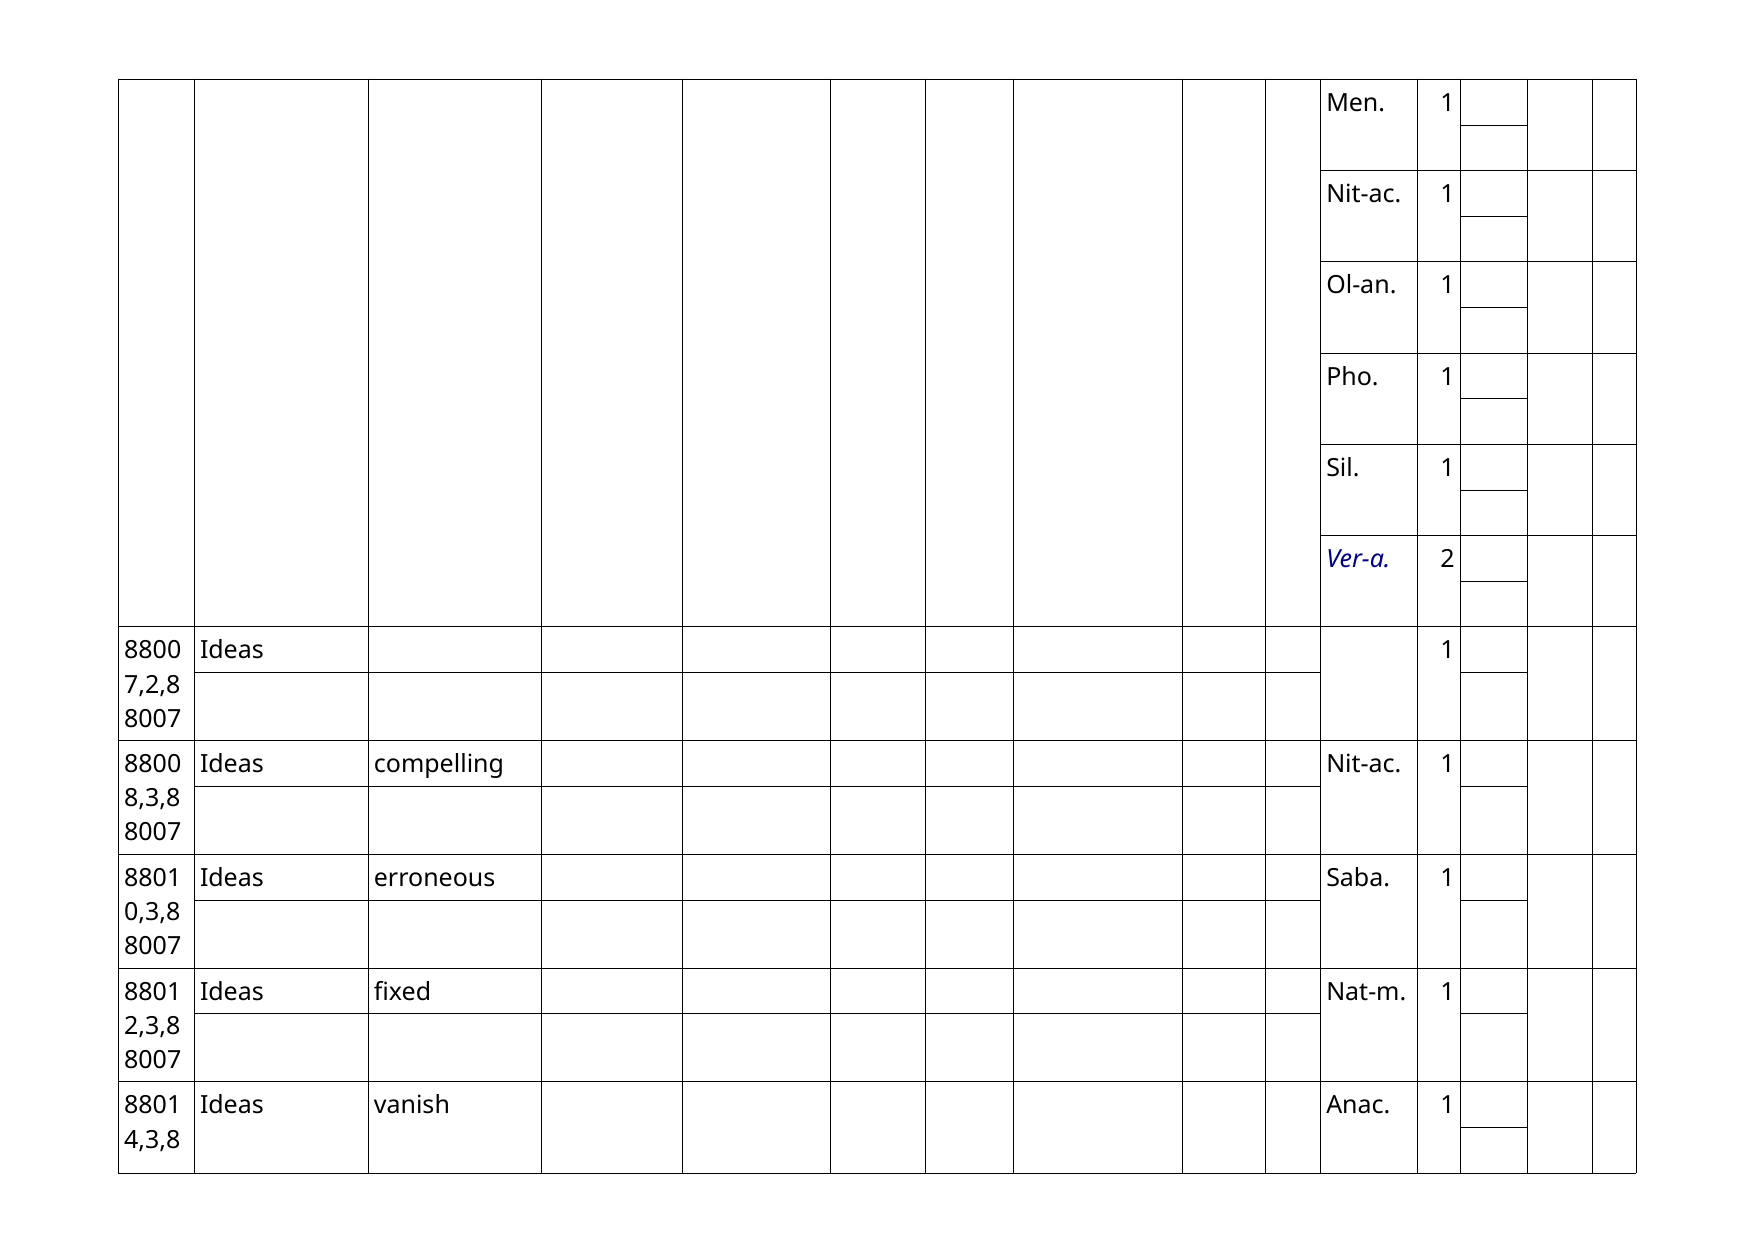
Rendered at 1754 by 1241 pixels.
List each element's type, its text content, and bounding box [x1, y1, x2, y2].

table_cell erroneous [369, 855, 541, 899]
table_cell [1461, 491, 1527, 535]
table_cell [369, 1014, 541, 1081]
table_cell [831, 627, 925, 672]
table_cell [1528, 741, 1592, 854]
table_cell [1461, 787, 1527, 854]
table_cell [1266, 741, 1320, 786]
table_cell [1183, 80, 1265, 626]
table_cell [831, 787, 925, 854]
table_cell [1461, 741, 1527, 786]
table_cell 1 [1418, 741, 1460, 854]
table_cell [1461, 354, 1527, 398]
table_cell [926, 1014, 1013, 1081]
table_cell [926, 855, 1013, 899]
table_cell [542, 741, 682, 786]
table_cell [1461, 80, 1527, 124]
table_cell [683, 673, 830, 740]
table_cell [1461, 1082, 1527, 1127]
table_cell [1528, 536, 1592, 626]
table_cell [1266, 673, 1320, 740]
table_cell [1461, 969, 1527, 1013]
table_cell [1183, 901, 1265, 968]
table_cell 1 [1418, 171, 1460, 261]
table_cell [683, 80, 830, 626]
table_cell [1014, 627, 1182, 672]
table_cell [831, 741, 925, 786]
table_cell Nat-m. [1321, 969, 1417, 1081]
table_cell [542, 787, 682, 854]
table_cell [1461, 171, 1527, 216]
table_cell Ol-an. [1321, 262, 1417, 353]
table_cell [926, 1082, 1013, 1173]
table_cell Ver-a. [1321, 536, 1417, 626]
table_cell [1183, 741, 1265, 786]
table_cell [683, 1082, 830, 1173]
table_cell [831, 1082, 925, 1173]
table_cell [1014, 80, 1182, 626]
table_cell [1183, 787, 1265, 854]
table_cell [1266, 1082, 1320, 1173]
table_cell [1014, 969, 1182, 1013]
table_cell [831, 969, 925, 1013]
table_cell [542, 627, 682, 672]
table_cell [1266, 787, 1320, 854]
table_cell 88014,3,8 [119, 1082, 194, 1173]
table_cell [1593, 354, 1636, 444]
table_cell [1014, 673, 1182, 740]
table_cell [1528, 627, 1592, 740]
table_cell [683, 855, 830, 899]
table_cell [1593, 262, 1636, 353]
table_cell [1528, 171, 1592, 261]
table_cell Ideas [195, 1082, 368, 1173]
table_cell [683, 1014, 830, 1081]
table_cell [1461, 673, 1527, 740]
table_cell [1014, 787, 1182, 854]
table_cell [1266, 855, 1320, 899]
table_cell [1593, 171, 1636, 261]
table_cell [1593, 80, 1636, 170]
table_cell [1014, 901, 1182, 968]
table_cell 1 [1418, 1082, 1460, 1173]
table_cell [1461, 217, 1527, 261]
table_cell [1014, 1014, 1182, 1081]
table_cell [1593, 627, 1636, 740]
table_cell [542, 673, 682, 740]
table_cell [1266, 80, 1320, 626]
table_cell [195, 80, 368, 626]
table_cell [1461, 627, 1527, 672]
table_cell [1461, 445, 1527, 489]
table_cell 88008,3,88007 [119, 741, 194, 854]
table_cell 1 [1418, 80, 1460, 170]
table_cell Ideas [195, 627, 368, 672]
table_cell [369, 901, 541, 968]
table_cell [542, 1014, 682, 1081]
table_cell [1593, 741, 1636, 854]
table_cell Men. [1321, 80, 1417, 170]
table_cell [195, 901, 368, 968]
table_cell [831, 855, 925, 899]
table_cell [1183, 673, 1265, 740]
table_cell [1183, 969, 1265, 1013]
table_cell [195, 1014, 368, 1081]
table_cell [542, 1082, 682, 1173]
table_cell [1528, 969, 1592, 1081]
table_cell [1593, 1082, 1636, 1173]
table_cell [542, 80, 682, 626]
table_cell [1461, 536, 1527, 581]
table_cell [1528, 80, 1592, 170]
table_cell 1 [1418, 969, 1460, 1081]
table_cell [1014, 741, 1182, 786]
table_cell compelling [369, 741, 541, 786]
table_cell [1528, 262, 1592, 353]
table_cell vanish [369, 1082, 541, 1173]
table_cell [831, 901, 925, 968]
table_cell [1461, 308, 1527, 353]
table_cell [1266, 1014, 1320, 1081]
table_cell [926, 80, 1013, 626]
table_cell [831, 1014, 925, 1081]
table_cell [1528, 354, 1592, 444]
table_cell [683, 741, 830, 786]
table_cell [1528, 1082, 1592, 1173]
table_cell [1183, 627, 1265, 672]
table_cell [1183, 855, 1265, 899]
table_cell Saba. [1321, 855, 1417, 968]
table_cell [683, 901, 830, 968]
table_cell [369, 80, 541, 626]
table_cell [1266, 627, 1320, 672]
table_cell [926, 901, 1013, 968]
table_cell [542, 855, 682, 899]
table_cell Anac. [1321, 1082, 1417, 1173]
table_cell [542, 901, 682, 968]
table_cell [926, 969, 1013, 1013]
table_cell [369, 673, 541, 740]
table_cell [1461, 855, 1527, 899]
table_cell [1593, 969, 1636, 1081]
table_cell [683, 787, 830, 854]
table_cell [369, 787, 541, 854]
table_cell Ideas [195, 969, 368, 1013]
table_cell [1461, 582, 1527, 626]
table_cell [369, 627, 541, 672]
table_cell [1014, 855, 1182, 899]
table_cell 1 [1418, 262, 1460, 353]
table_cell [1528, 445, 1592, 535]
table_cell 88010,3,88007 [119, 855, 194, 968]
table_cell [1266, 901, 1320, 968]
table_cell Ideas [195, 741, 368, 786]
table_cell [1461, 262, 1527, 307]
table_cell [1461, 1014, 1527, 1081]
table_cell 1 [1418, 627, 1460, 740]
table_cell [1593, 536, 1636, 626]
table_cell 1 [1418, 855, 1460, 968]
table_cell 88012,3,88007 [119, 969, 194, 1081]
table_cell 88007,2,88007 [119, 627, 194, 740]
table_cell fixed [369, 969, 541, 1013]
table_cell [831, 80, 925, 626]
table_cell [683, 627, 830, 672]
table_cell Nit-ac. [1321, 741, 1417, 854]
table_cell Pho. [1321, 354, 1417, 444]
table_cell Nit-ac. [1321, 171, 1417, 261]
table_cell [1461, 126, 1527, 170]
table_cell [542, 969, 682, 1013]
table_cell [119, 80, 194, 626]
table_cell [1461, 399, 1527, 444]
table_cell [195, 787, 368, 854]
table_cell [1461, 1128, 1527, 1173]
table_cell [1461, 901, 1527, 968]
table_cell [195, 673, 368, 740]
table_cell Sil. [1321, 445, 1417, 535]
table_cell [926, 787, 1013, 854]
table_cell [831, 673, 925, 740]
table_cell [1528, 855, 1592, 968]
table_cell [1593, 445, 1636, 535]
table_cell [926, 741, 1013, 786]
table_cell [1266, 969, 1320, 1013]
table_cell [926, 627, 1013, 672]
table_cell [1321, 627, 1417, 740]
table_cell 1 [1418, 354, 1460, 444]
table_cell [1183, 1014, 1265, 1081]
table_cell Ideas [195, 855, 368, 899]
table_cell [926, 673, 1013, 740]
table_cell 1 [1418, 445, 1460, 535]
table_cell 2 [1418, 536, 1460, 626]
table_cell [1183, 1082, 1265, 1173]
table_cell [1014, 1082, 1182, 1173]
table_cell [1593, 855, 1636, 968]
table_cell [683, 969, 830, 1013]
